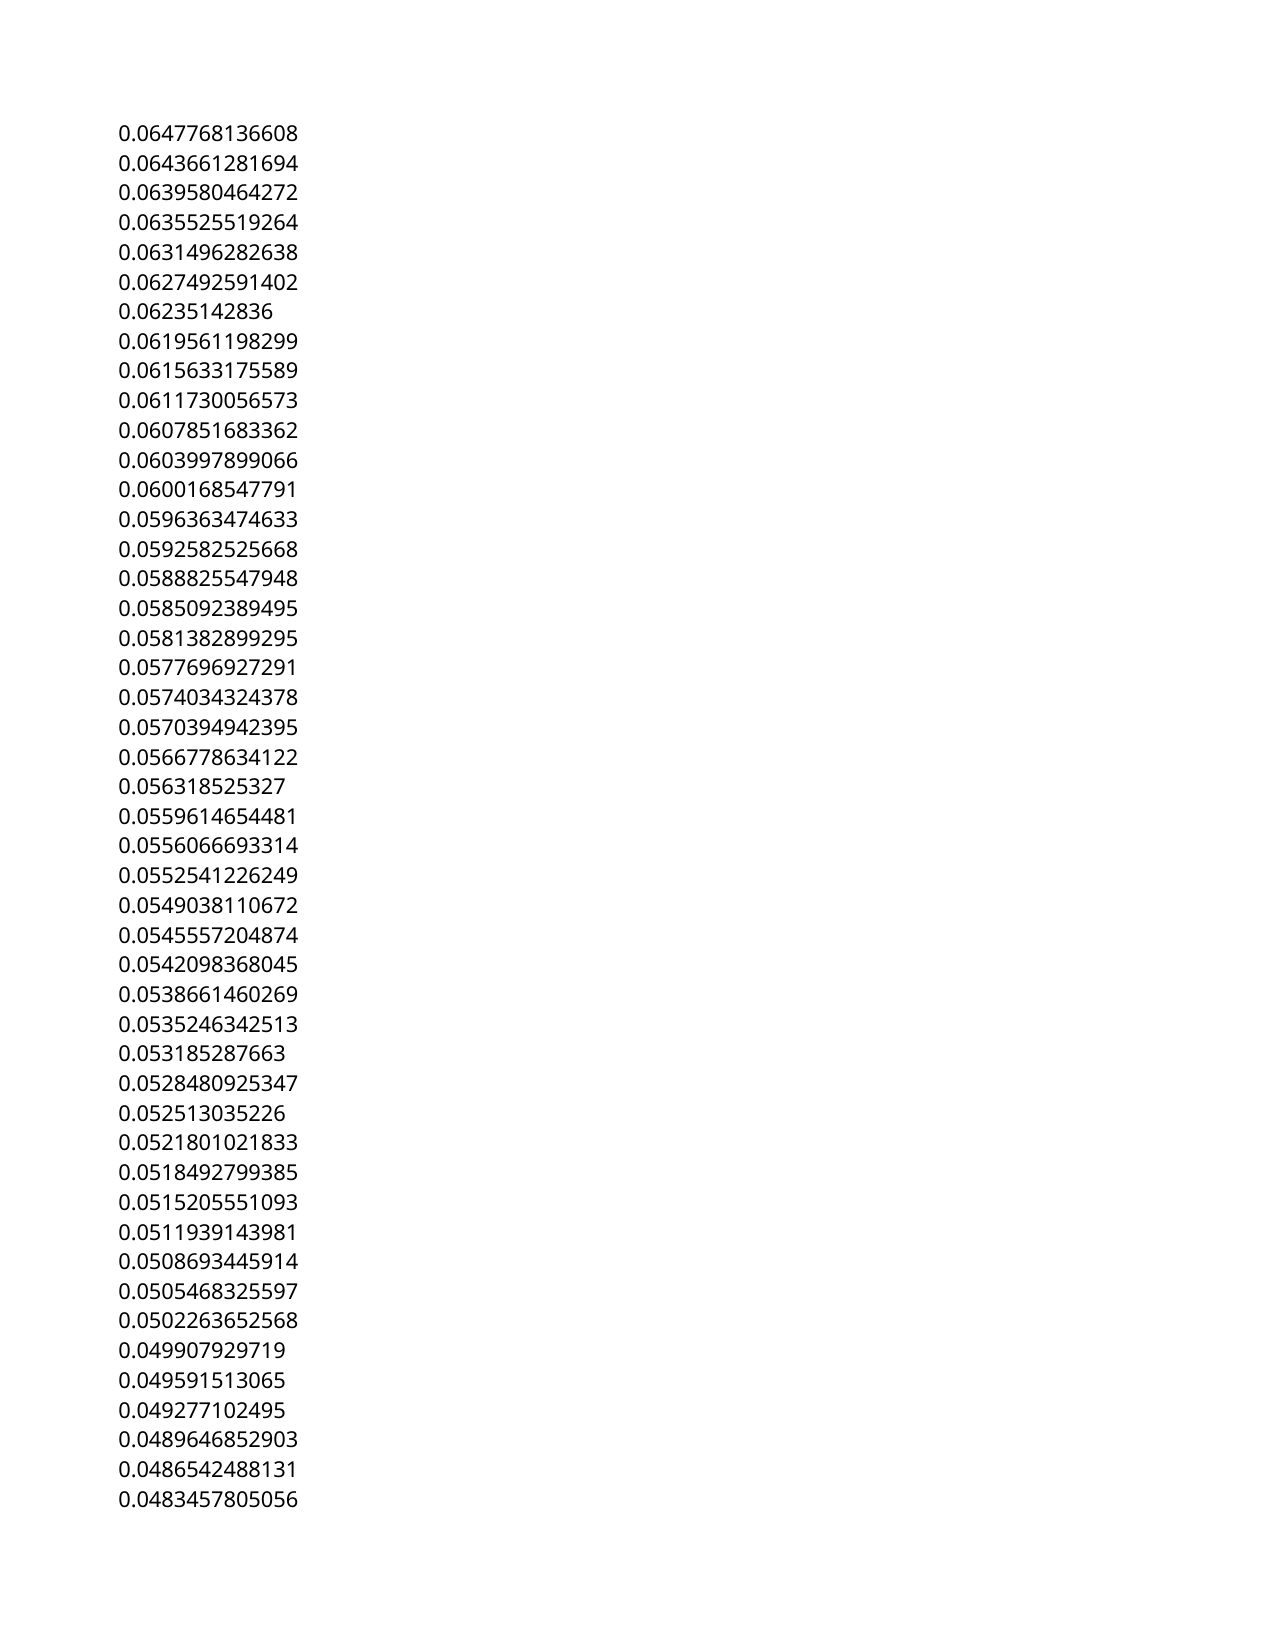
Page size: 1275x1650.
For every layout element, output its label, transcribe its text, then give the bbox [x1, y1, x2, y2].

text 0.0486542488131 [118, 1454, 1157, 1484]
text 0.0552541226249 [118, 860, 1157, 890]
text 0.0538661460269 [118, 979, 1157, 1009]
text 0.0600168547791 [118, 474, 1157, 504]
text 0.0574034324378 [118, 682, 1157, 712]
text 0.0489646852903 [118, 1424, 1157, 1454]
text 0.0549038110672 [118, 890, 1157, 920]
text 0.0627492591402 [118, 267, 1157, 296]
text 0.0615633175589 [118, 356, 1157, 385]
text 0.056318525327 [118, 771, 1157, 801]
text 0.0528480925347 [118, 1068, 1157, 1098]
text 0.0635525519264 [118, 207, 1157, 237]
text 0.053185287663 [118, 1038, 1157, 1068]
text 0.0515205551093 [118, 1187, 1157, 1217]
text 0.0643661281694 [118, 148, 1157, 177]
text 0.049591513065 [118, 1365, 1157, 1395]
text 0.0570394942395 [118, 712, 1157, 742]
text 0.0588825547948 [118, 563, 1157, 593]
text 0.0639580464272 [118, 177, 1157, 207]
text 0.0607851683362 [118, 415, 1157, 445]
text 0.0535246342513 [118, 1009, 1157, 1038]
text 0.0483457805056 [118, 1484, 1157, 1513]
text 0.0619561198299 [118, 326, 1157, 356]
text 0.0542098368045 [118, 949, 1157, 979]
text 0.0611730056573 [118, 385, 1157, 415]
text 0.0592582525668 [118, 534, 1157, 563]
text 0.0603997899066 [118, 445, 1157, 474]
text 0.0631496282638 [118, 237, 1157, 267]
text 0.049277102495 [118, 1395, 1157, 1424]
text 0.0502263652568 [118, 1306, 1157, 1335]
text 0.0577696927291 [118, 652, 1157, 682]
text 0.0566778634122 [118, 742, 1157, 771]
text 0.0518492799385 [118, 1157, 1157, 1187]
text 0.0545557204874 [118, 920, 1157, 949]
text 0.0505468325597 [118, 1276, 1157, 1306]
text 0.049907929719 [118, 1335, 1157, 1365]
text 0.0521801021833 [118, 1127, 1157, 1157]
text 0.0556066693314 [118, 831, 1157, 860]
text 0.0508693445914 [118, 1246, 1157, 1276]
text 0.0511939143981 [118, 1217, 1157, 1246]
text 0.0596363474633 [118, 504, 1157, 534]
text 0.0581382899295 [118, 623, 1157, 652]
text 0.0585092389495 [118, 593, 1157, 623]
text 0.0647768136608 [118, 118, 1157, 148]
text 0.0559614654481 [118, 801, 1157, 831]
text 0.052513035226 [118, 1098, 1157, 1127]
text 0.06235142836 [118, 296, 1157, 326]
